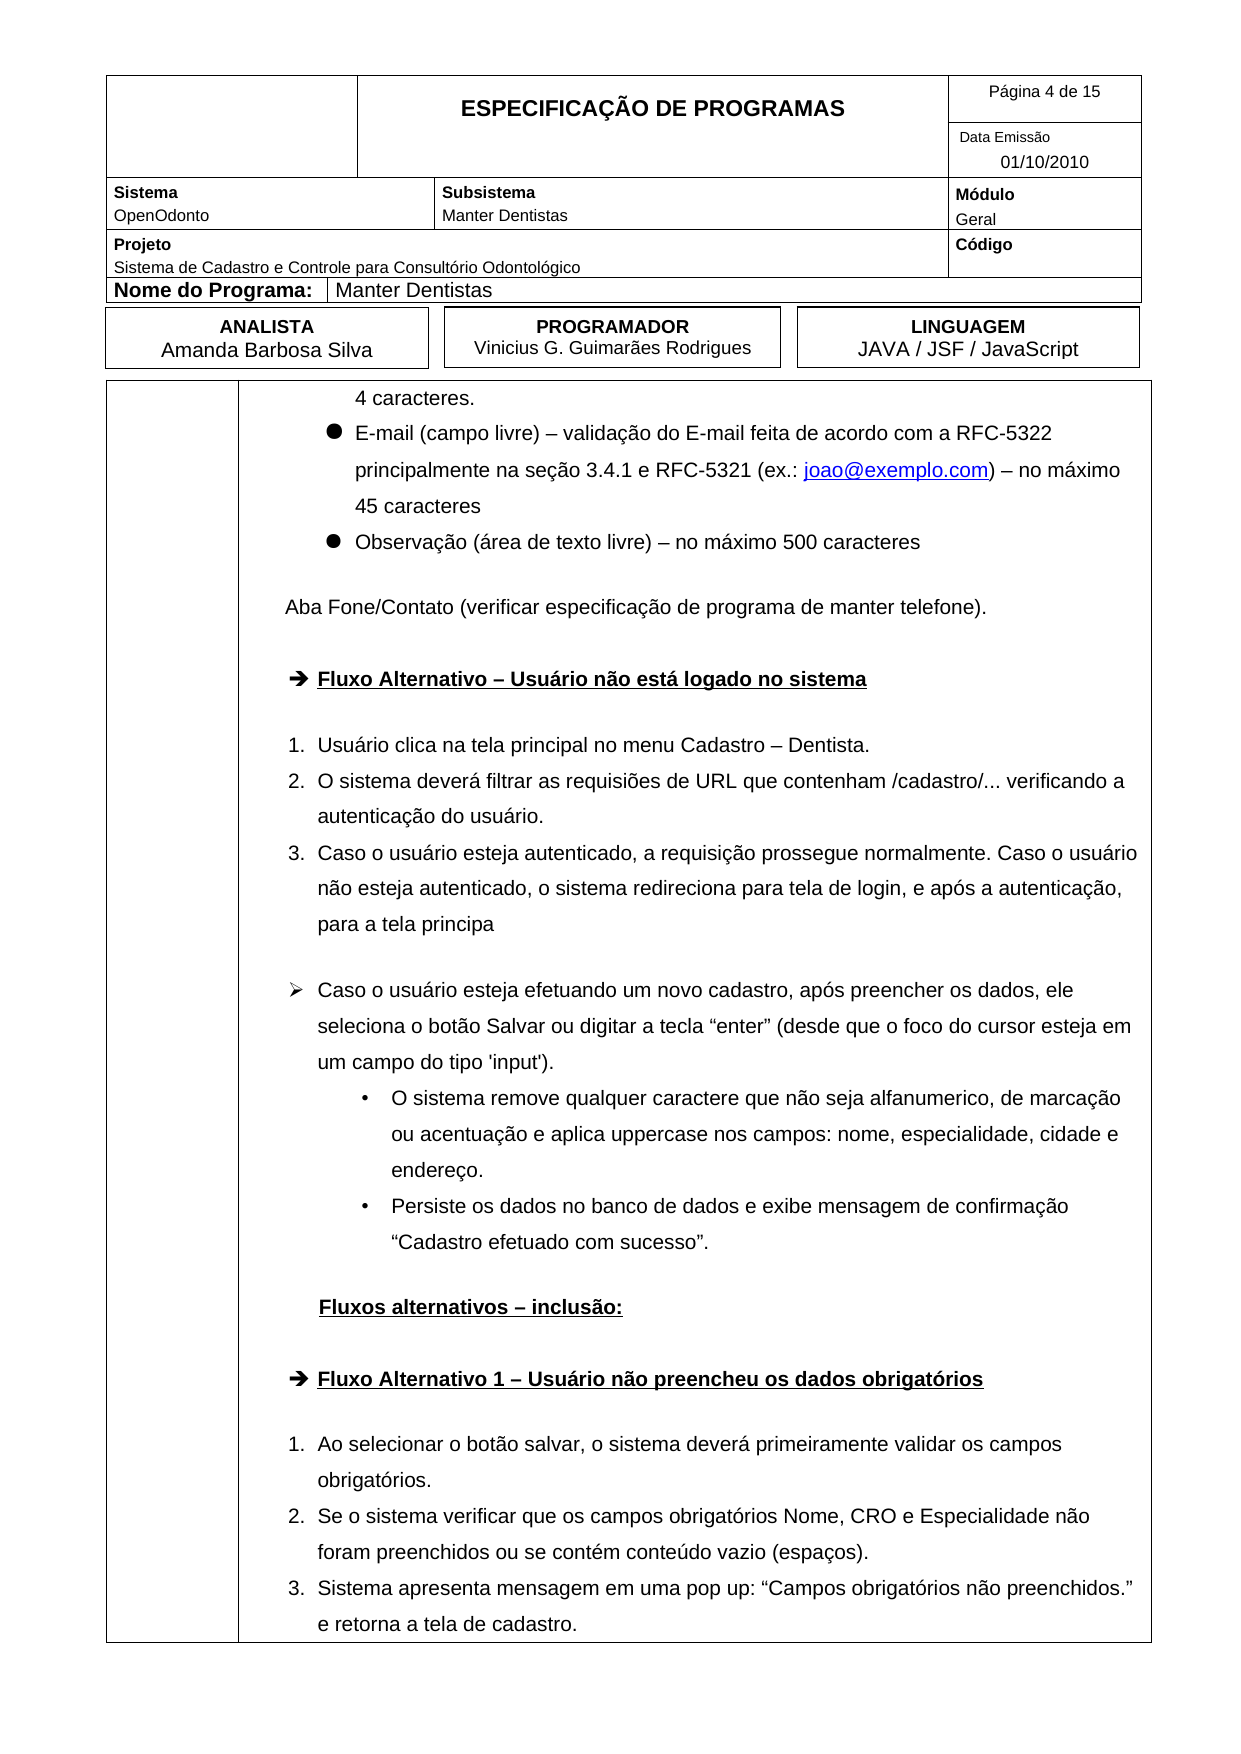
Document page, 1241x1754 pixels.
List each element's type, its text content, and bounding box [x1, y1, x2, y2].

table_header Apresentar ao usuário a tela de cadastro de dentistas. Usuário. Tela principal – menu Cadastro – Dentista Fluxos Principais Obs. O Código do cadastro só será gerado após a inserção e não poderá ser alterado. Sistema apresenta a tela de cadastro de dentista com os campos: Código ( autoincremento gerado automaticamente pelo sistema) – campo inabilitado para edição Nome (campo livre obrigatório) – possui no mínimo 4 e no máximo 100 caracteres CRO (campo livre numérico obrigatório) – deve possur no mínimo 1 caracter maior que 0 – não deverá permitir ao usuário a inserção de letras ou outros caracteres especiais, apenas números entre 9223372036854775808 e 9223372036854775807. O botão lupa para pesquisa pessoa já cadastrada (verificar especificação de programa de associar pessoa cadastrada). Esses campos são gerais e serão apresentados independentemente da aba que o usuário esteja. Na aba Principal serão apresentados os campos: Estado (combo box com registros de estados brasileiros de acordo com a tabela do IBGE) Cidade (campo livre) – no máximo 45 caracteres, quando preenchido no mínimo 3 caracteres. Endereço (campo livre) – no máximo 150 caracteres, quando preenchido no mínimo 4 caracteres. E-mail (campo livre) – validação do E-mail feita de acordo com a RFC-5322 principalmente na seção 3.4.1 e RFC-5321 (ex.: joao@exemplo.com) – no máximo 45 caracteres Observação (área de texto livre) – no máximo 500 caracteres Aba Fone/Contato (verificar especificação de programa de manter telefone). Fluxo Alternativo – Usuário não está logado no sistema Usuário clica na tela principal no menu Cadastro – Dentista. O sistema deverá filtrar as requisiões de URL que contenham /cadastro/... verificando a autenticação do usuário. Caso o usuário esteja autenticado, a requisição prossegue normalmente. Caso o usuário não esteja autenticado, o sistema redireciona para tela de login, e após a autenticação, para a tela principa Caso o usuário esteja efetuando um novo cadastro, após preencher os dados, ele seleciona o botão Salvar ou digitar a tecla “enter” (desde que o foco do cursor esteja em um campo do tipo 'input'). O sistema remove qualquer caractere que não seja alfanumerico, de marcação ou acentuação e aplica uppercase nos campos: nome, especialidade, cidade e endereço. Persiste os dados no banco de dados e exibe mensagem de confirmação “Cadastro efetuado com sucesso”. Fluxos alternativos – inclusão: Fluxo Alternativo 1 – Usuário não preencheu os dados obrigatórios Ao selecionar o botão salvar, o sistema deverá primeiramente validar os campos obrigatórios. Se o sistema verificar que os campos obrigatórios Nome, CRO e Especialidade não foram preenchidos ou se contém conteúdo vazio (espaços). Sistema apresenta mensagem em uma pop up: “Campos obrigatórios não preenchidos.” e retorna a tela de cadastro. Caso o campo esteja nulo o sistema indica acima dos campos obrigatórios não preenchidos a mensagem: “* O valor esta nulo.” Caso o campo esteja com conteúdo vazio (espaços) o sistema indica acima dos campos a mensagem: “* O valor esta vazio.” Se mesmo removendo espaços excedentes o conteúdo do campo seja vazio (espaços) o sistema indica acima dos campos a mensagem: “* O valor tem conteúdo vazio.”. No caso do campo CRO, como é um campo numérico, deverá aceitar números maiores que 1. Caso o usuário informe um número menos, o sistema deverá apresentar a mensagem acima do campo: “* Numero muito pequeno : Minímo exigido = 1”. Fluxo Alternativo 2 – Campos Preenchidos Inválidos Campos Nome, Especialidade, Cidade, Endereço, E-mail e Observação. Após verificar os campos obrigatórios, o sistema deverá realizar as validações abaixo. Possíveis Mensagens: Caso os campos não passem pelas verificações, o sistema deve apresentar a mensagem em uma pop up: “Campos inválidos.”, retornar a tela de cadastro e indicar acima dos campos a mensagem correspondente. Se o sistema verificar que os campos estão nulos deverá apresentar a mensagem: “* O valor esta nulo.” Se o sistema verificar que os campos estão vazios deverá apresentar a mensagem: “* O valor esta vazio.” Se o sistema verificar que os campos estão com conteúdo vazio (ou seja, se contém espaços mesmo após a remoção dos espaços excedentes) deverá apresentar a mensagem: “* O valor tem conteúdo vazio.”. Se o sistema verificar que os campos: Nome, Especialidade, Cidade e Endereço não possuem o mínimo necessário deverá apresentar a mensagem: “* Valor muito curto : Minímo exigido = 'mínimo definido'”. Se o sistema verificar que os campos possuem mais que o máximo permitido deverá apresentar a mensagem: “Valor muito longo : Máximo permitido = 'máximo definido'”. Se o sistema verificar que o campo E-mail não está de acordo com o padrão da RFC-5322 deverá apresentar a mensagem: “* O valor não tem o padrão esperado”. Caso o usuário esteja realizando uma busca, após selecionar o botão Pesquisa: 1. Sistema apresenta uma tela modal com os filtros para pesquisa: Código CPF E-mail Nome E uma tabela de resultados com no máximo (os primeiros) 1000 registros cadastrados, paginando a cada pelo menos 10 registros. A tabela de resultados deve conter as colunas: Especialidade CRO Código Nome O sistema deve apresentar uma barra de scroller (rolagem), com o número de páginas, permitindo ao usuário navegar para a próxima página, para a página anterior, para uma das páginas que esteja visualizando o número e para a última ou primeira página da listagem. O usuário poderá pesquisar com nenhum, um, ou mais filtros. Os resultados da busca devem ser apresentados na tela modal em uma tabela sempre se limitando a no máximo 1000 registros independente dos filtros aplicados e sempre paginando a cada 10 registros. Em todos os casos de busca o resultado da consulta, realizada no banco de dados, deverá conter apenas os campos que serão exibidos na tabela de resultados, ou seja nesse momento não serão recuperados relacionamentos e demais dados. Além de apresentar ao usuário a quantidade de resultados encontrados e o tempo de consulta em segundos. A pesquisa do filtro por especialidade e nome será feita por 'like', ou seja, o usuário poderá digitar parte do nome para efetuar a busca. Caso mais de um filtro de pesquisa seja informado, a pesquisa associará logicamente os filtros de forma complementar, ou seja um filtro 'AND' outro filtro, combinando os dois ou mais valores para pesquisa. O usuário poderá clicar no botão Buscar ou digitar a tecla 'enter' do teclado para efetuar a busca. O foco do cursor deverá estar posicionado em algum campo 'input' da tela de pesquisa para que se possa acionar a busca por meio da tecla 'enter'. Em todos os casos de busca,quando em filtros do tipo 'input' não haverá diferenciação da caixa de texto (case-insensiteve) para filtrar as consultas. Fluxos alternativos – recuperação: Fluxo Alternativo 1 – Usuário não preencheu os dados da pesquisa Caso o usuário não preencha nenhum filtro para pesquisa e clique no botão Buscar da tela modal ou digite 'enter', o sistema deve apresentar todos os registros se limitando ao máximo de 1000, como foi especificado. Fluxo Alternativo 2 – Usuário preencheu os dados da pesquisa inapropriadamente Quando o usuário clicar no botão Buscar da tela modal ou digitar 'enter', o sistema deverá validar os campos: Filtro Especialidade Caso o usuário informe menos do que 3 caracteres, apresentar a mensagem: “* Especialidade = 'valor digitado' : Valor muito curto : Minímo exigido = 3” no canto superior esquerdo da tela modal. Caso o usuário informe mais do que 150 caracteres, apresentar a mensagem: “* Especialidade = 'valor digitado...' : Valor muito longo : Máximo permitido = 150” no canto superior esquerdo da tela modal. Não deverá ser apresentado todo o valor que o usuário digitou, apresentar somente 10 caracteres e colocar reticências. Filtros CRO e Código: Deverá permitir somente números. Caso o usuário digite letras ou outros caracteres o sistema deverá apresentar a mensagem: “* 'nome do filtro' = ' valor digitado' : Não é um numero.” no canto superior equerdo da tela modal. Filtro Nome: Deverá ser informado no mínimo 3 caracteres e no máximo 100 caracteres para a busca. Caso o usuário informe menos do que 3 caracteres, apresentar a mensagem: “* Nome = 'valor digitado' : Valor muito curto : Minímo exigido = 3” no canto superior esquerdo da tela modal. Caso o usuário informe mais do que 100 caracteres, apresentar a mensagem: “* Nome = 'valor digitado...' : Valor muito longo : Máximo permitido = 100” no canto superior esquerdo da tela modal. Não deverá ser apresentado todo o valor que o usuário digitou, apresentar somente 10 caracteres e colocar reticências. Fluxo Alternativo 3 – Usuário realiza nova busca Após preencher ou não os filtros da busca e clicar no botão Buscar da tela modal ou digitar 'enter', o sistema deverá apresentar os resultados da busca e permanecer na tela modal para que o usuário possa ou não realizar uma nova consulta. Fluxos de Exceção – recuperação: Fluxo de Exceção 1 – Usuário fecha a tela modal A partir do momento que a tela modal estiver aberta, o usuário poderá fechar a janela a qualquer momento clicando no 'x' da janela (localizado no cabeçalho, canto direito). O sistema deverá retornar a tela de cadastro. Caso o usuário feche a janela de pesquisa, o modal deverá guardar os dados já digitados e os resultados já apresentados até o momento em que o usuário saia da tela de cadastro. Fluxo de Exceção 2 – Usuário clica no botão Limpar da tela modal A partir do momento em que a tela modal estiver aberta, o usuário poderá clicar no botão Limpar da tela modal. Caso o usuário clique no botão, o sistema deverá limpar todos os valores dos filtros e da tabela de resultados. Caso o usuário esteja alterando ou excluindo um registro, primeiramente será iniciado o fluxo de recuperação. A partir da tela modal, com os resultados da pesquisa apresentados na tabela de resultados, o usuário poderá clicar em qualquer registro (uma linha da tabela), ou seja, na tabela de resultados cada linha (resultado/registro) deve ser um link no qual o usuário poderá, ao clicar, iniciar a ação de carregamento do registro escolhido. Quando o usuário clicar sob o registro, o sistema deve fechar a tela modal e carregar TODAS (inclusive relacionamentos e demais dados) as informações do registro escolhido na tela de cadastro. Caso o usuário esteja editando algum registro e inicie qualquer outro fluxo, sem selecionar o botão salvar, todos os dados alterados serão perdidos. Na alteração, o usuário poderá modificar os dados que desejar e selecionar o botão Salvar. O sistema deve persistir os dados e apresentar a mensagem: “Dados alterados com sucesso!” em uma pop-up. Obs.: Lembrando que o sistema não deve permitir a edição do campo código. Os fluxos alternativos da alteração são os mesmos da INCLUSÃO. Verificar acima. Na exclusão, o usuário poderá selecionar o botão Excluir. O sistema deve confirmar a ação do usuário exibindo a mensagem: “Deseja realmente excluir o registro?” em uma pop-up. Se não houver nenhum registro válido (ou seja, que já esteja salvo no banco de dados, persistente) com as informações carregadas na tela de cadastro, por padrão o sistema deverá inabilitar o botão de excluir. Se o usuário confirmar, o sistema deve verificar se o registro está referenciado em qualquer outra tabela: Caso a referência seja apenas com pessoa e com telefones, o sistema deve excluir todo o registro (tanto dentista, quanto pessoa e telefones) e apresentar a mensagem: “Registro excluído com sucesso”. Caso a referência seja com outras tabelas que herdam de pessoa, o sistema deve excluir somente o registro de dentista e os dados pertencentes a dentista e apresentar a mensagem: “Registro excluído com sucesso”. Os dados de pessoa e de outros que herdam de pessoa não devem ser alterados. Fluxos alternativos - exclusão Fluxo alternativo 1 – Usuário cancelou exclusão Na mensagem de confirmação da ação de exclusão, o usuário poderá cancelar a exclusão. Se o usuário cancelar o sistema deve retornar a tela de cadastro como estava anteriormente, ou seja, com as informações do registro carregadas na tela. O usuário poderá então iniciar qualquer outro fluxo. Fluxo alternativo 2 – Registro referenciado Caso o registro a ser excluído possua refências com outras tabelas(a não ser pessoa , heranças de pessoa e telefones), o sistema não deve pemitir a exlusão do registro. O sistema deve apresentar a mensagem: “Registro referenciado” em uma pop-up e retorna a tela de cadastro como estava anteriormente, ou seja, com as informações do registro carregadas na tela. O usuário poderá iniciar qualquer outro fluxo. Caso o usuário selecione o botão cancelar, o sistema deverá limpar todos os campos preenchidos, até mesmo os campos da aba Fone/Contato, e retornar a aba principal do cadastro. Exceções Perda de conexão com o servidor ou banco de dados. Apresentar mensagem em uma pop up: “Falha não prevista – Consulte o administrador do sistema” A sessão do usuário deve expirar em 30 minutos, a partir disso se o usuário selecionar qualquer ação do sistema, ele deve ser redirecionado para a tela de login. Se o usuário selecionar link do “OpenOdonto” (Logo no canto Superior direito Sob o menu), sistema deve redirecionar para a tela principal do sistema. Se o usuário selecionar a opção “sair” (encerrar sessão), sistema deve redirecionar para tela de login e encerrar a sessão corrente do usuário. [239, 381, 1151, 1642]
table_header [107, 381, 238, 1642]
